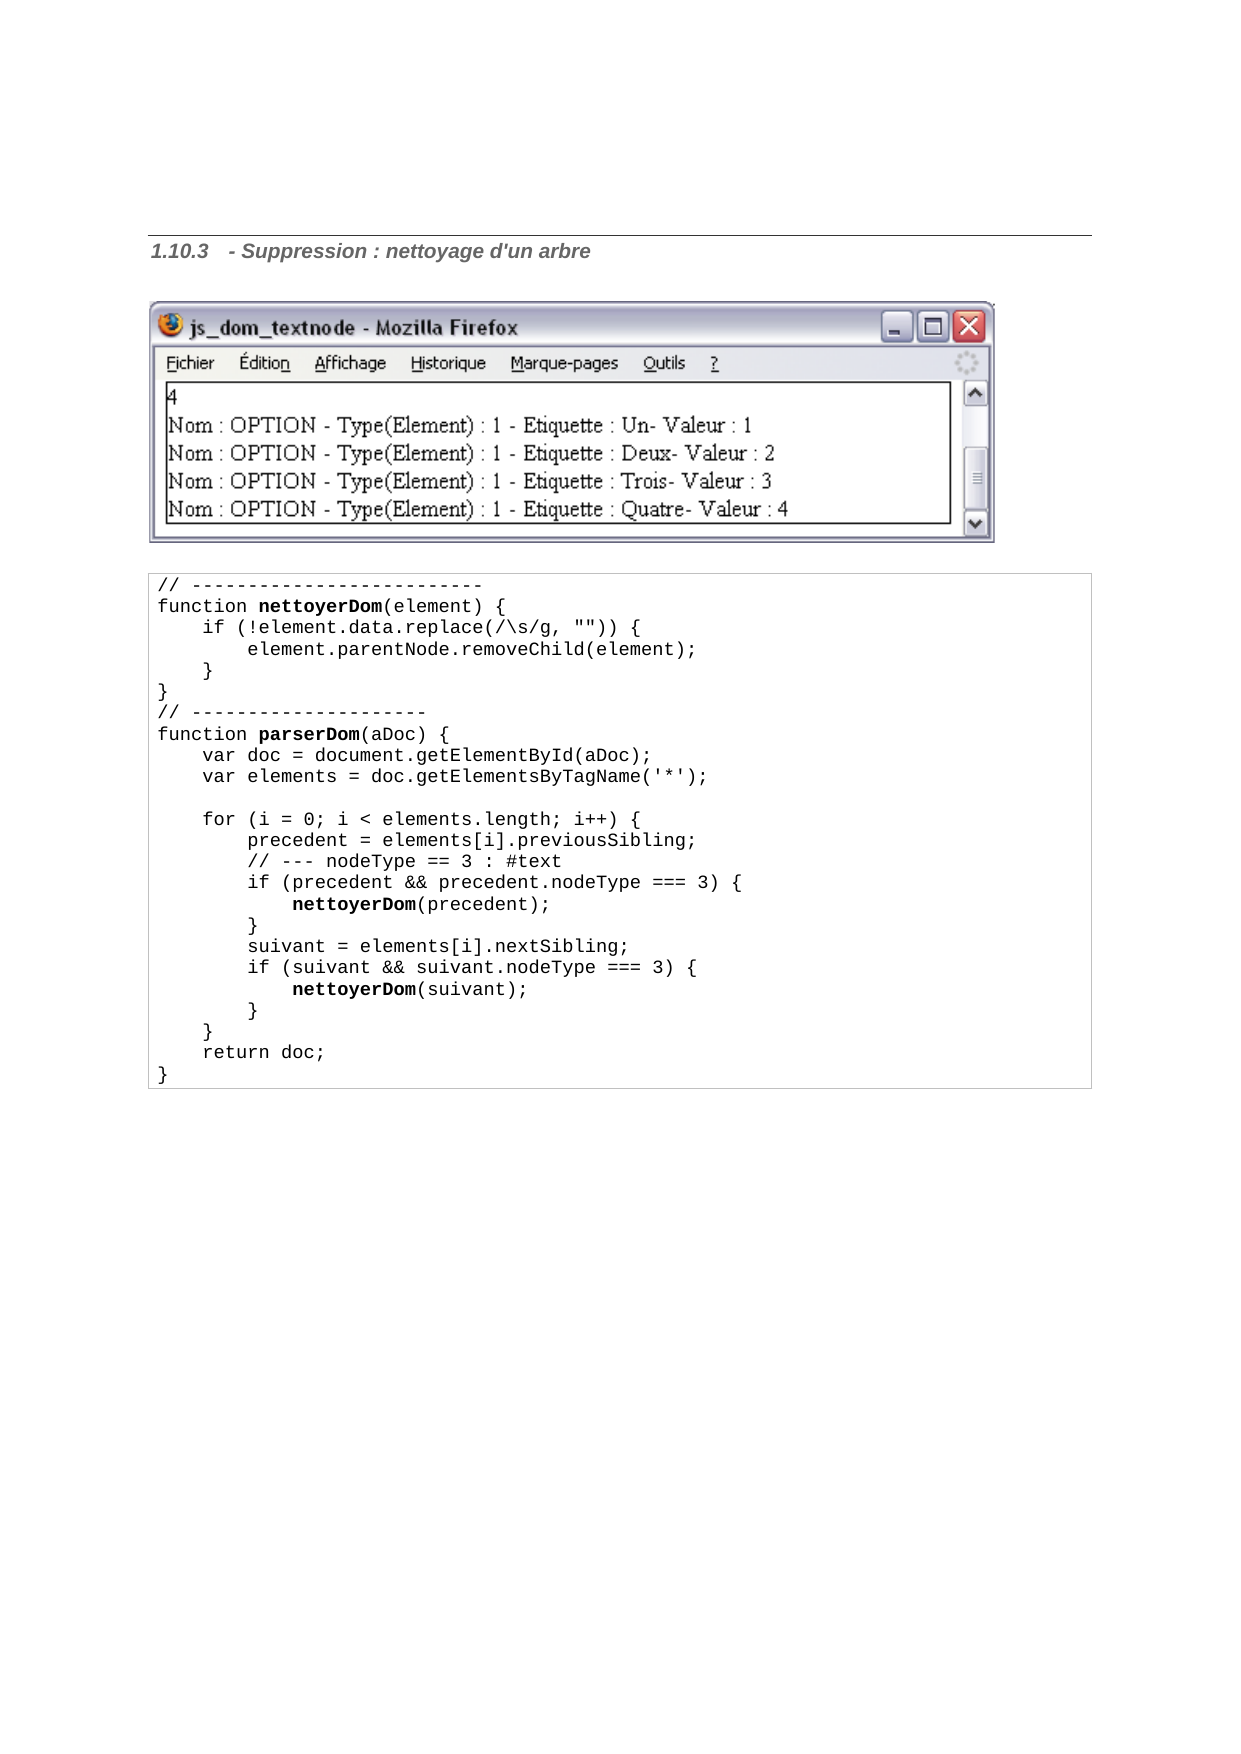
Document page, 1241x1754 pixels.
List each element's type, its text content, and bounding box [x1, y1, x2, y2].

text // --- nodeType == 3 : #text [149, 849, 1091, 870]
text if (suivant && suivant.nodeType === 3) { [149, 955, 1091, 976]
text function parserDom(aDoc) { [149, 721, 1091, 742]
text function nettoyerDom(element) { [149, 594, 1091, 615]
text } [149, 997, 1091, 1019]
text } [149, 912, 1091, 934]
text nettoyerDom(precedent); [149, 891, 1091, 912]
text // --------------------- [149, 700, 1091, 721]
text if (!element.data.replace(/\s/g, "")) { [149, 615, 1091, 636]
text return doc; [149, 1040, 1091, 1061]
text } [149, 1061, 1091, 1088]
text if (precedent && precedent.nodeType === 3) { [149, 870, 1091, 891]
text } [149, 657, 1091, 679]
text element.parentNode.removeChild(element); [149, 636, 1091, 657]
text nettoyerDom(suivant); [149, 976, 1091, 997]
text suivant = elements[i].nextSibling; [149, 934, 1091, 955]
text } [149, 679, 1091, 700]
text var elements = doc.getElementsByTagName('*'); [149, 764, 1091, 788]
text } [149, 1019, 1091, 1040]
picture [149, 301, 995, 543]
text for (i = 0; i < elements.length; i++) { [149, 806, 1091, 827]
text // -------------------------- [149, 574, 1091, 594]
subtitle - Suppression : nettoyage d'un arbre [148, 236, 1092, 266]
text precedent = elements[i].previousSibling; [149, 827, 1091, 849]
text var doc = document.getElementById(aDoc); [149, 742, 1091, 764]
